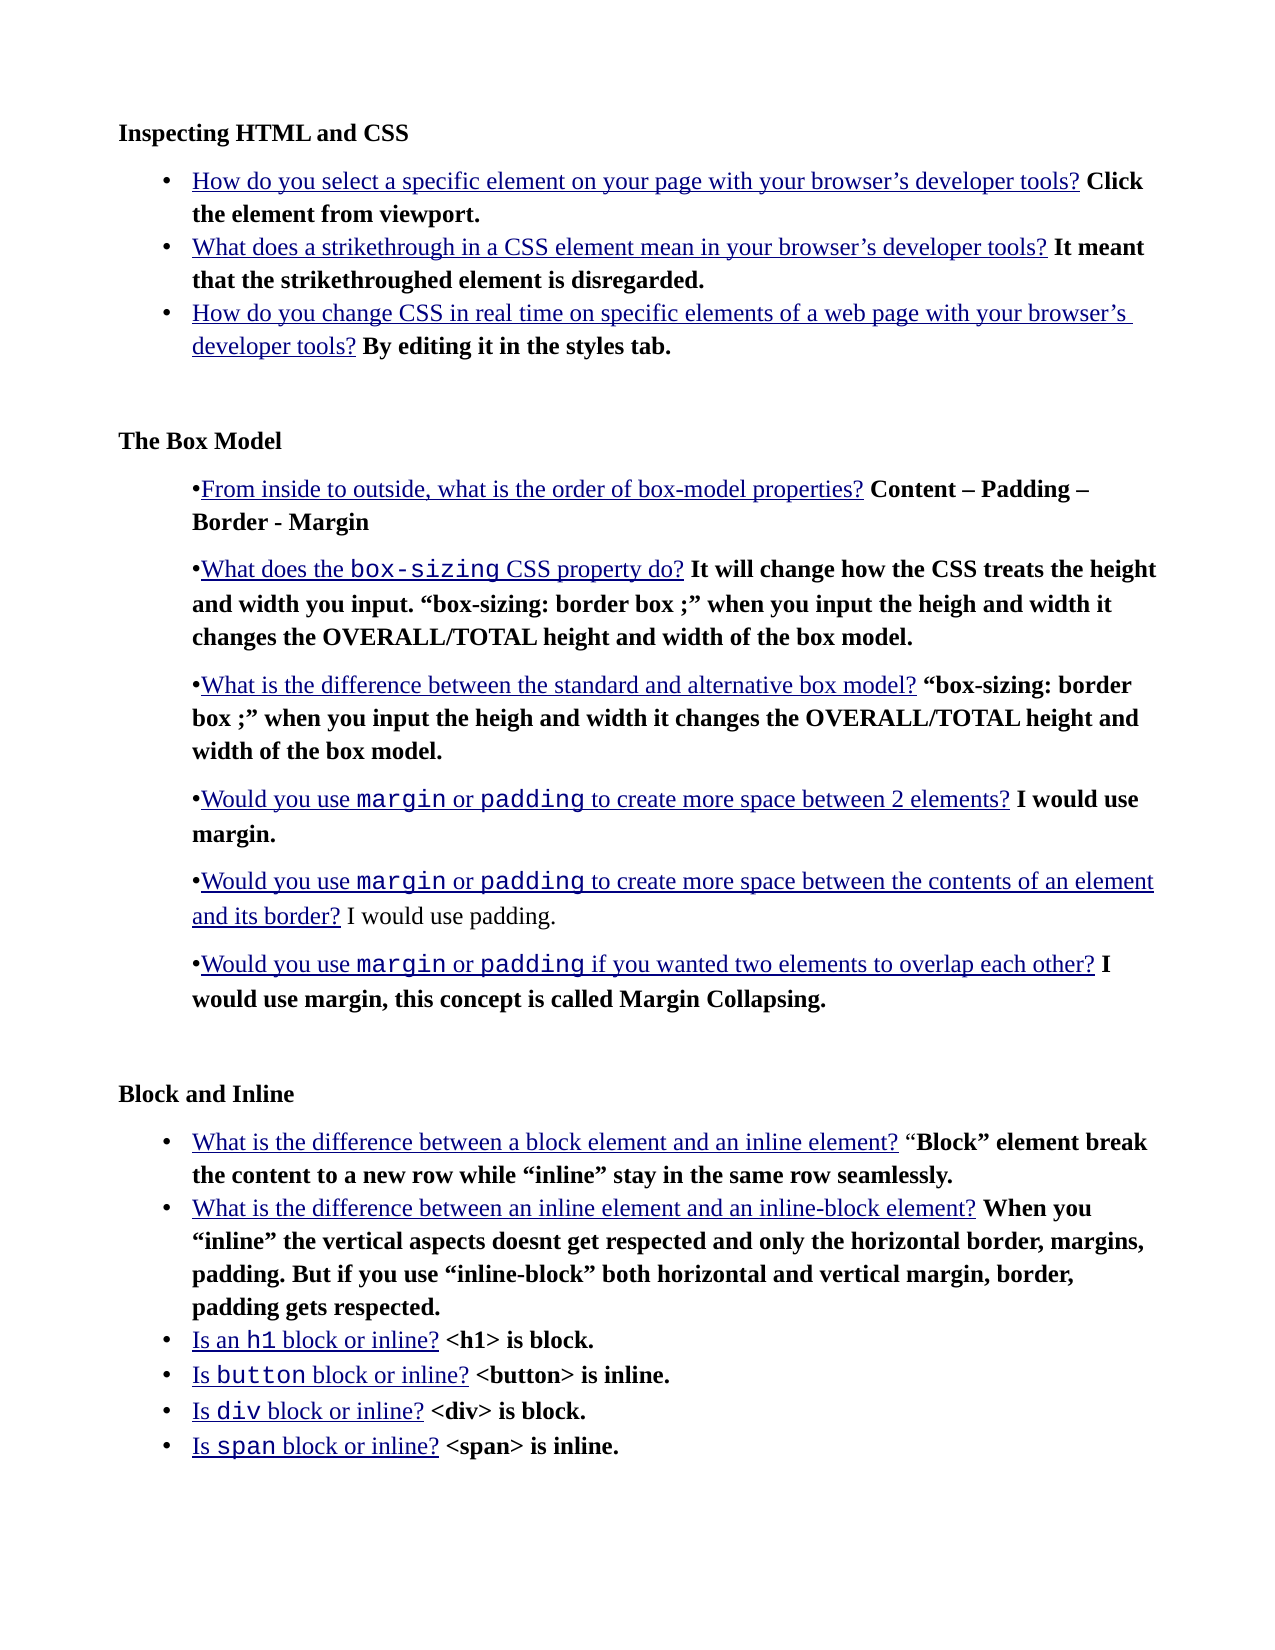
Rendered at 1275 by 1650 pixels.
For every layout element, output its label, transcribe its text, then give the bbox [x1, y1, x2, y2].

list Would you use margin or padding if you wanted two elements to overlap each other? I would use margin, this concept is called Margin Collapsing. [118, 949, 1157, 1013]
list Would you use margin or padding to create more space between the contents of an element and its border? I would use padding. [118, 866, 1157, 930]
list What is the difference between a block element and an inline element? “Block” element break the content to a new row while “inline” stay in the same row seamlessly. [162, 1127, 1157, 1189]
text Inspecting HTML and CSS [118, 118, 1157, 147]
list What is the difference between an inline element and an inline-block element? When you “inline” the vertical aspects doesnt get respected and only the horizontal border, margins, padding. But if you use “inline-block” both horizontal and vertical margin, border, padding gets respected. [162, 1193, 1157, 1321]
list From inside to outside, what is the order of box-model properties? Content – Padding – Border - Margin [118, 474, 1157, 535]
list Is div block or inline? <div> is block. [162, 1396, 1157, 1427]
text The Box Model [118, 426, 1157, 455]
list Is span block or inline? <span> is inline. [162, 1431, 1157, 1462]
list Is an h1 block or inline? <h1> is block. [162, 1325, 1157, 1356]
list How do you change CSS in real time on specific elements of a web page with your browser’s developer tools? By editing it in the styles tab. [162, 298, 1157, 359]
list What is the difference between the standard and alternative box model? “box-sizing: border box ;” when you input the heigh and width it changes the OVERALL/TOTAL height and width of the box model. [118, 670, 1157, 765]
list Is button block or inline? <button> is inline. [162, 1361, 1157, 1391]
text Block and Inline [118, 1079, 1157, 1108]
list What does a strikethrough in a CSS element mean in your browser’s developer tools? It meant that the strikethroughed element is disregarded. [162, 232, 1157, 293]
list How do you select a specific element on your page with your browser’s developer tools? Click the element from viewport. [162, 166, 1157, 227]
list What does the box-sizing CSS property do? It will change how the CSS treats the height and width you input. “box-sizing: border box ;” when you input the heigh and width it changes the OVERALL/TOTAL height and width of the box model. [118, 554, 1157, 651]
list Would you use margin or padding to create more space between 2 elements? I would use margin. [118, 784, 1157, 847]
